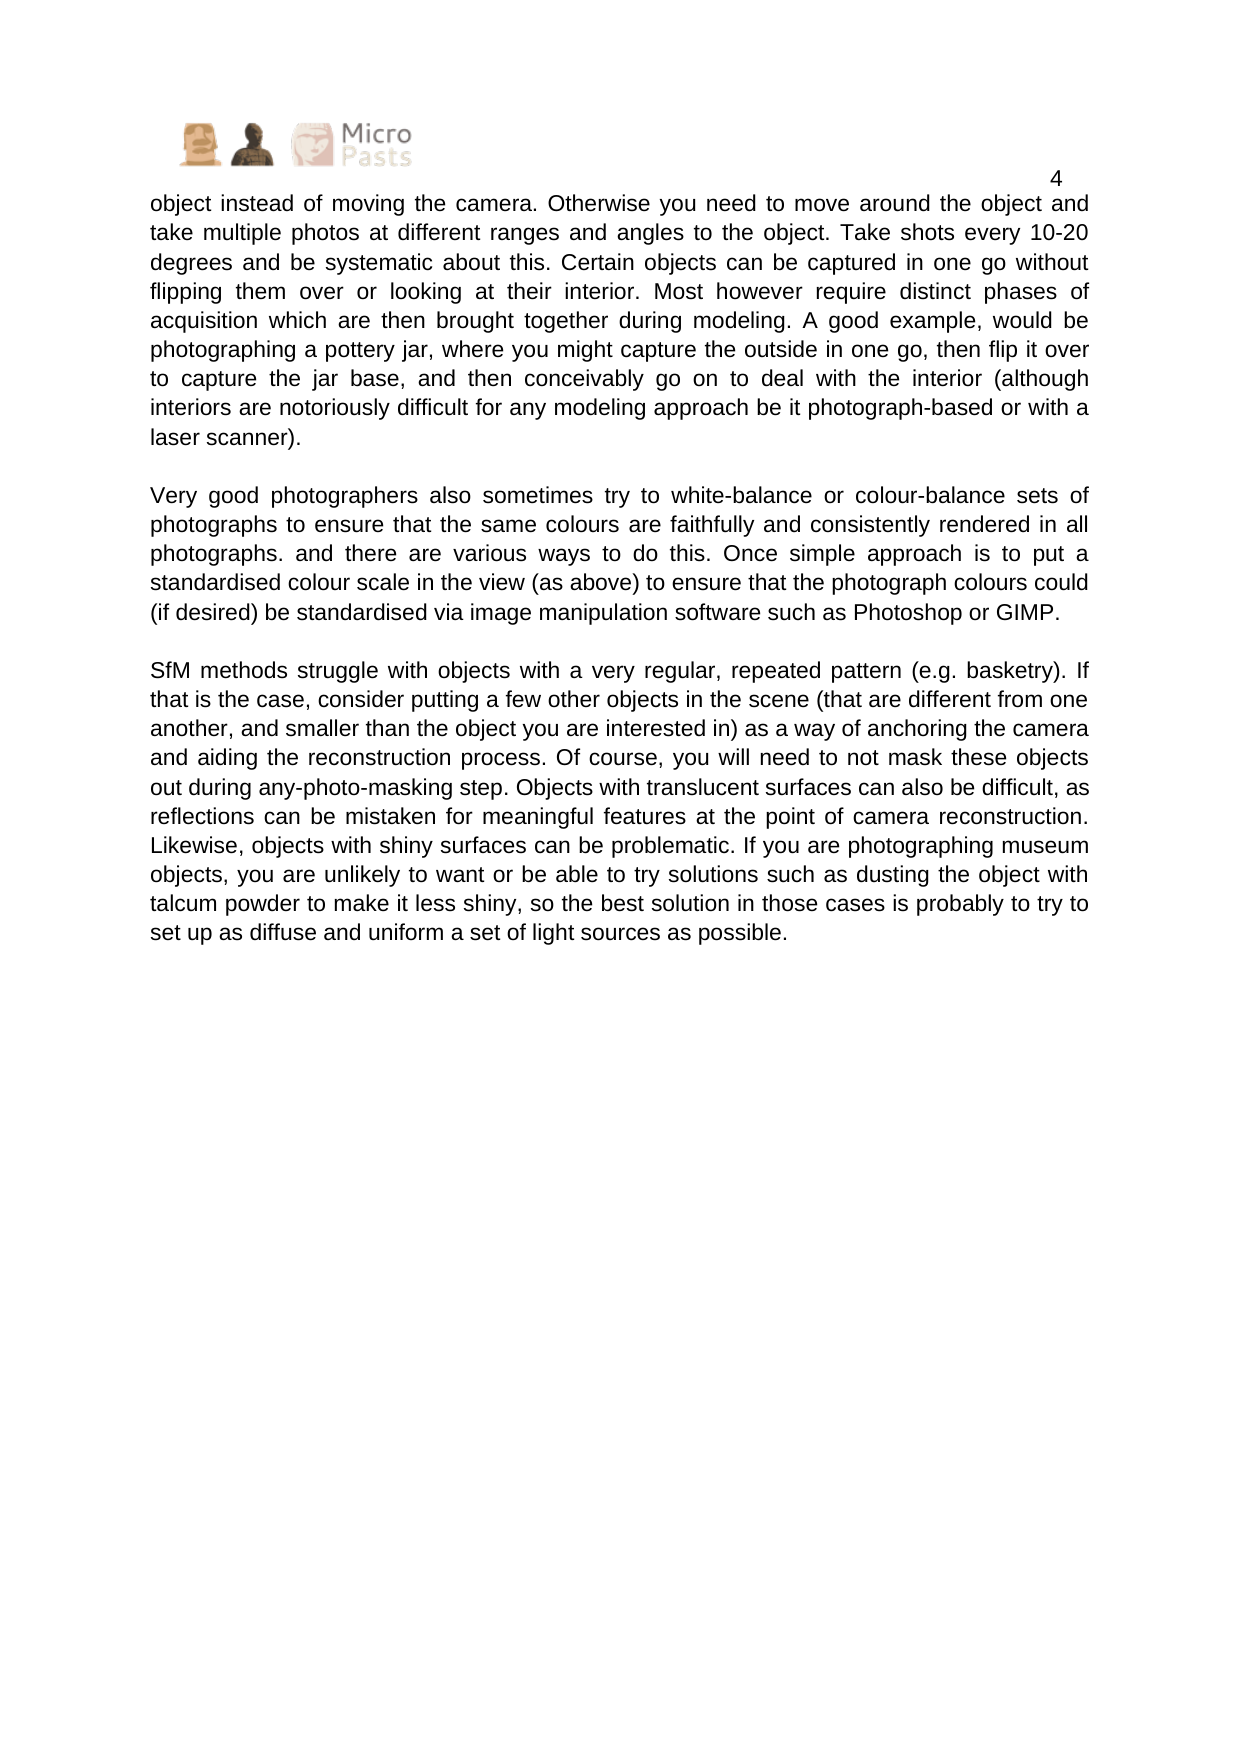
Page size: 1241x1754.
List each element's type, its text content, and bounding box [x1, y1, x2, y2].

picture [168, 121, 422, 168]
text object instead of moving the camera. Otherwise you need to move around the object and take multiple photos at different ranges and angles to the object. Take shots every 10-20 degrees and be systematic about this. Certain objects can be captured in one go without flipping them over or looking at their interior. Most however require distinct phases of acquisition which are then brought together during modeling. A good example, would be photographing a pottery jar, where you might capture the outside in one go, then flip it over to capture the jar base, and then conceivably go on to deal with the interior (although interiors are notoriously difficult for any modeling approach be it photograph-based or with a laser scanner). [150, 191, 1090, 450]
text SfM methods struggle with objects with a very regular, repeated pattern (e.g. basketry). If that is the case, consider putting a few other objects in the scene (that are different from one another, and smaller than the object you are interested in) as a way of anchoring the camera and aiding the reconstruction process. Of course, you will need to not mask these objects out during any-photo-masking step. Objects with translucent surfaces can also be difficult, as reflections can be mistaken for meaningful features at the point of camera reconstruction. Likewise, objects with shiny surfaces can be problematic. If you are photographing museum objects, you are unlikely to want or be able to try solutions such as dusting the object with talcum powder to make it less shiny, so the best solution in those cases is probably to try to set up as diffuse and uniform a set of light sources as possible. [150, 657, 1090, 946]
text Very good photographers also sometimes try to white-balance or colour-balance sets of photographs to ensure that the same colours are faithfully and consistently rendered in all photographs. and there are various ways to do this. Once simple approach is to put a standardised colour scale in the view (as above) to ensure that the photograph colours could (if desired) be standardised via image manipulation software such as Photoshop or GIMP. [150, 482, 1090, 625]
